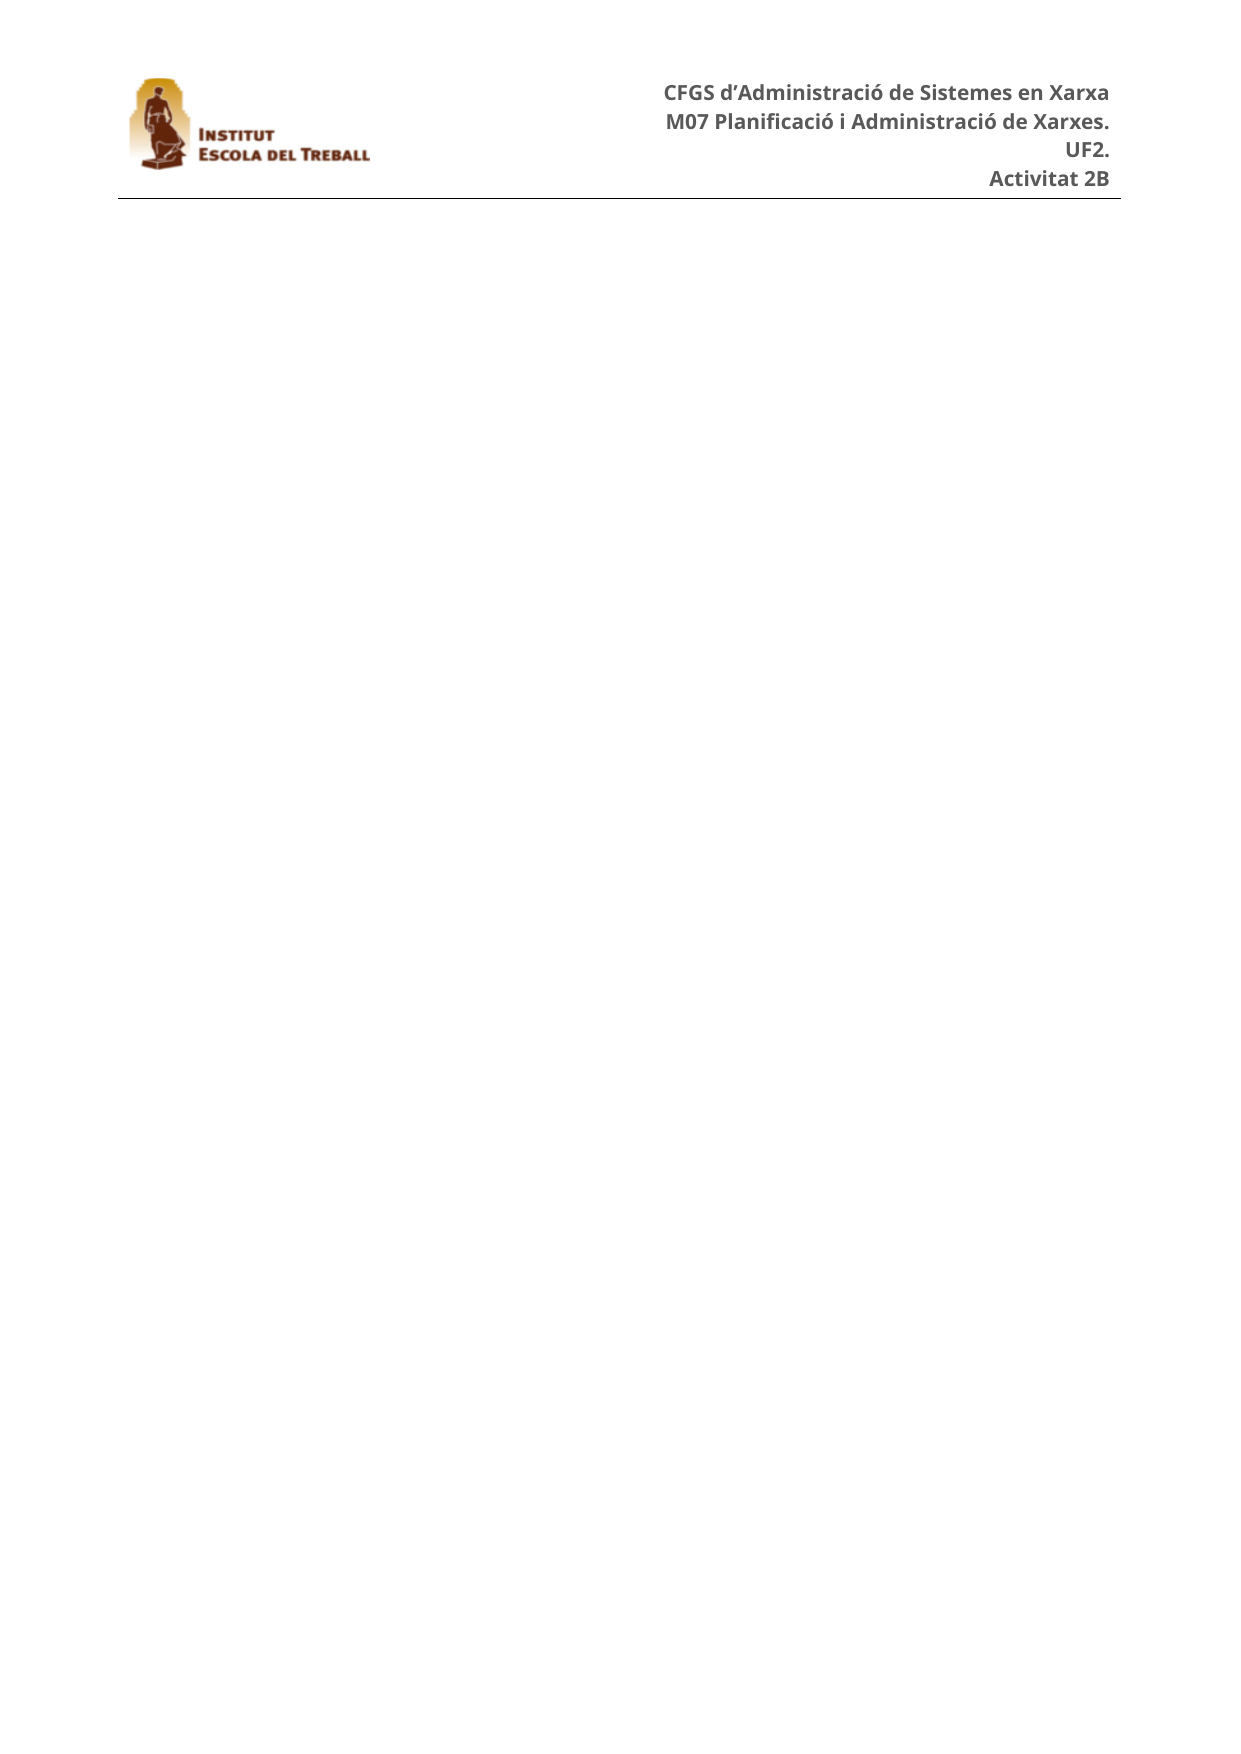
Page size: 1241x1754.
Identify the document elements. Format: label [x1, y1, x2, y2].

picture [129, 78, 370, 170]
